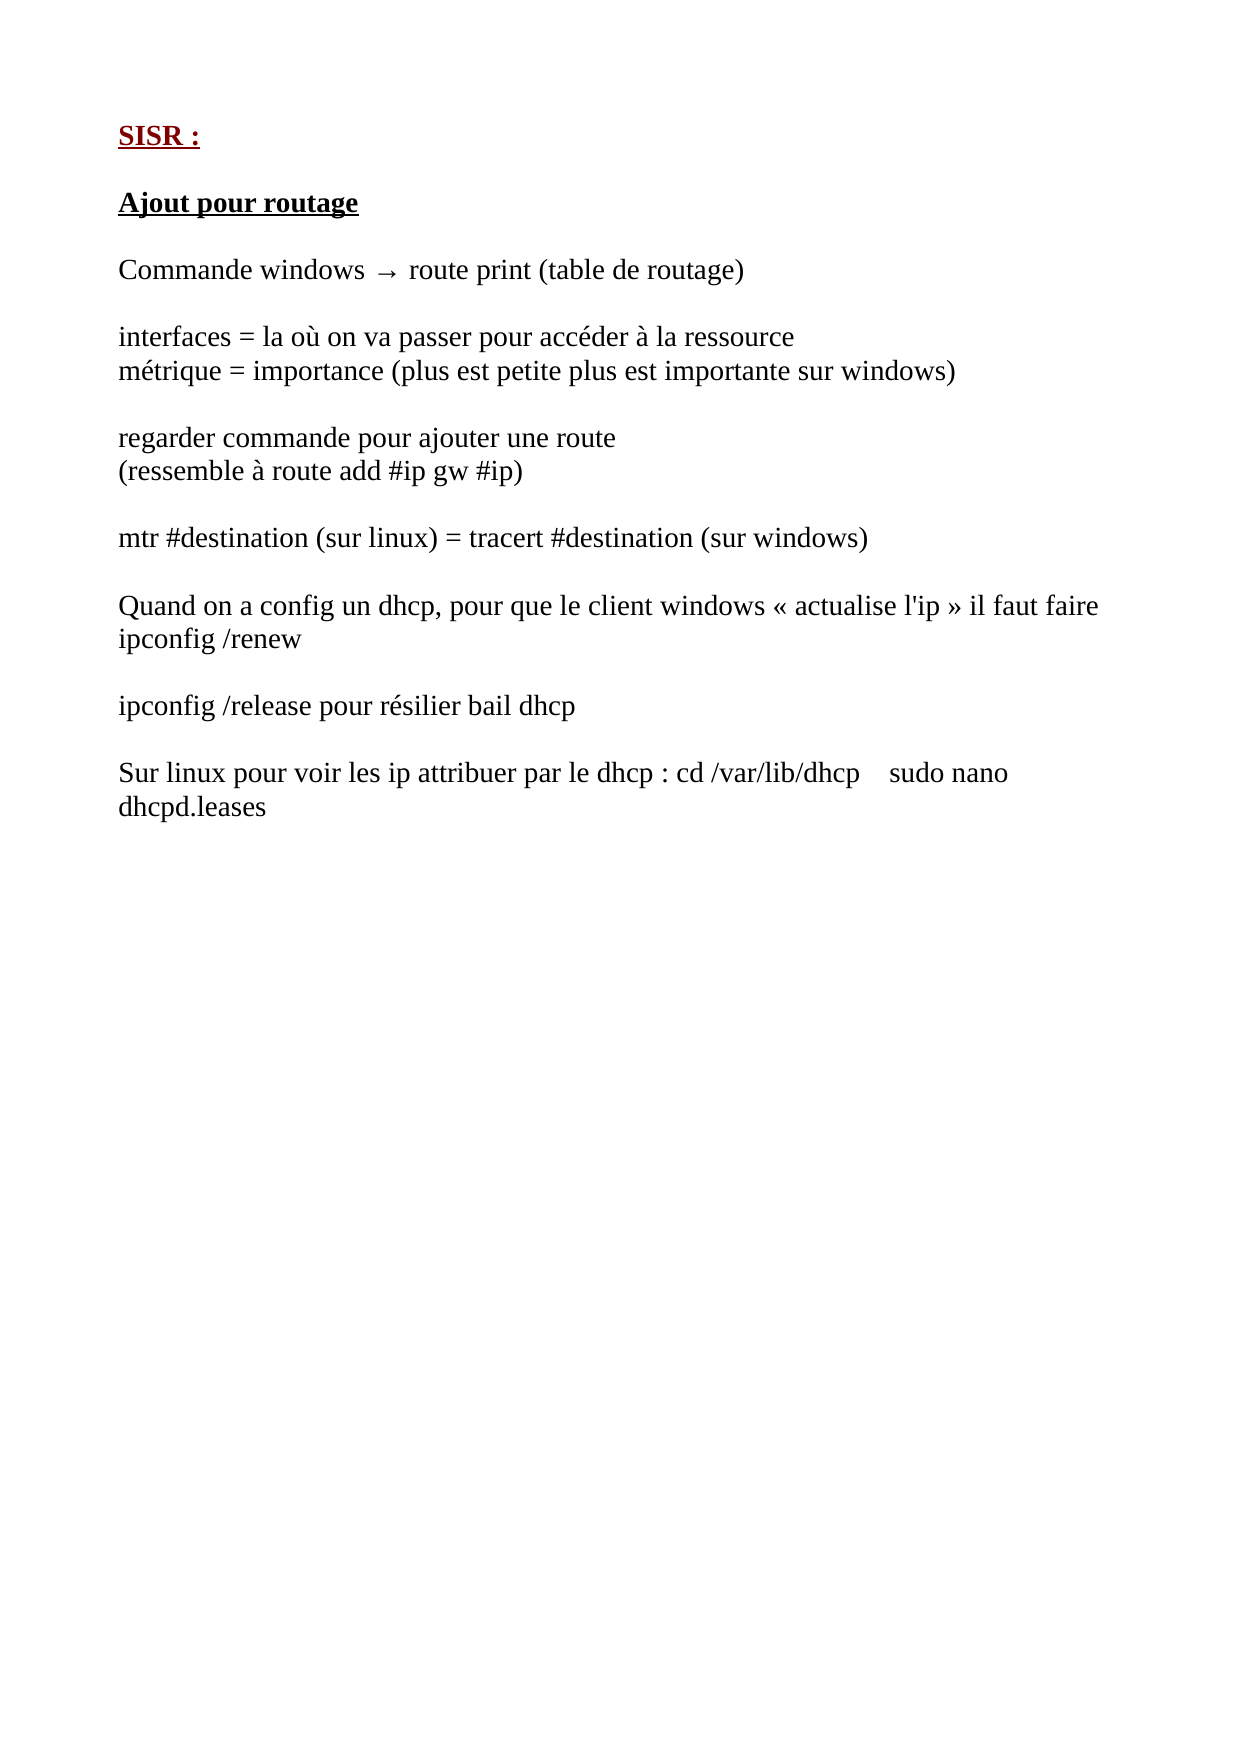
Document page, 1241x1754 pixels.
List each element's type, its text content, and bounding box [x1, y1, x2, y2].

text ipconfig /release pour résilier bail dhcp [118, 688, 1122, 722]
text métrique = importance (plus est petite plus est importante sur windows) [118, 353, 1122, 386]
text SISR : [118, 118, 1122, 152]
text regarder commande pour ajouter une route [118, 420, 1122, 453]
text Ajout pour routage [118, 185, 1122, 219]
text interfaces = la où on va passer pour accéder à la ressource [118, 319, 1122, 353]
text Quand on a config un dhcp, pour que le client windows « actualise l'ip » il faut faire ipconfig /renew [118, 588, 1122, 655]
text Sur linux pour voir les ip attribuer par le dhcp : cd /var/lib/dhcp sudo nano dhcpd.leases [118, 755, 1122, 822]
text Commande windows → route print (table de routage) [118, 252, 1122, 286]
text mtr #destination (sur linux) = tracert #destination (sur windows) [118, 521, 1122, 554]
text (ressemble à route add #ip gw #ip) [118, 453, 1122, 487]
